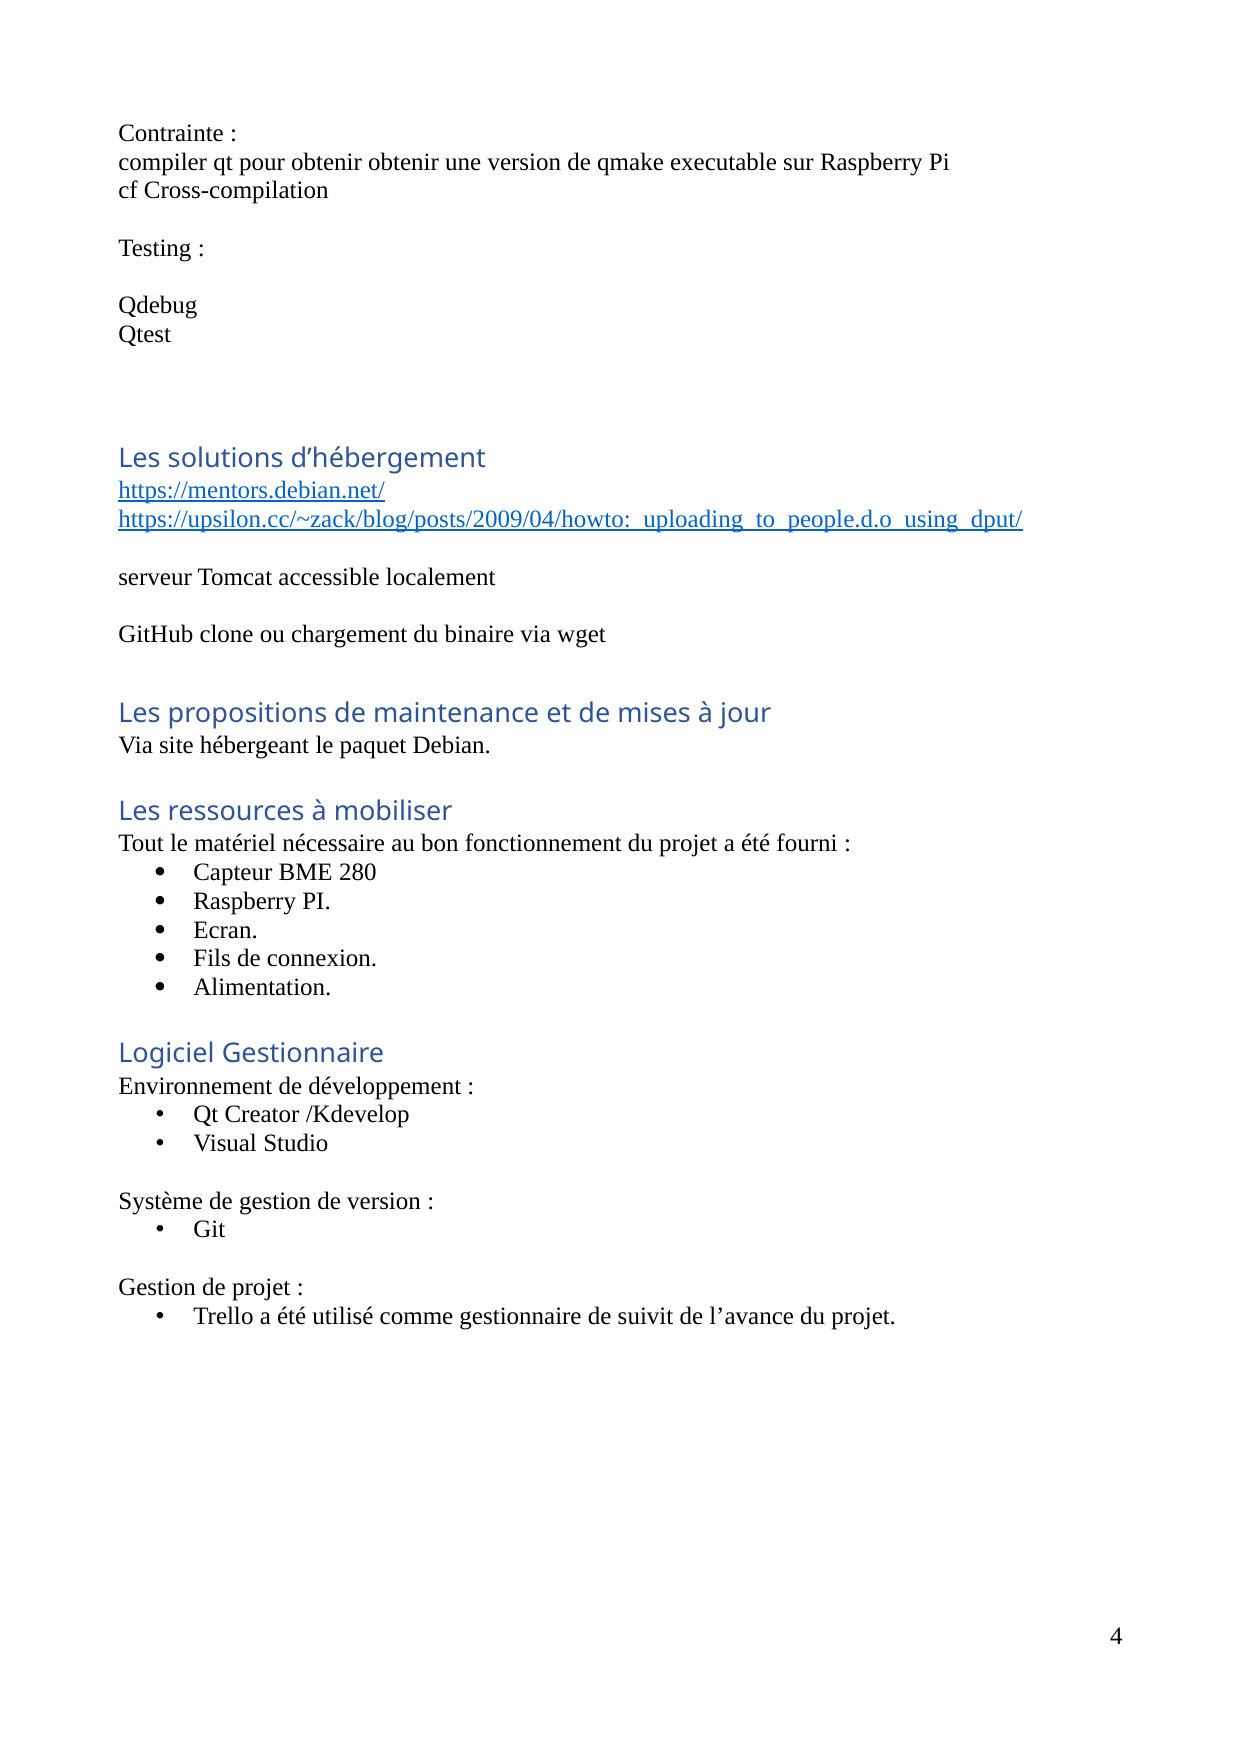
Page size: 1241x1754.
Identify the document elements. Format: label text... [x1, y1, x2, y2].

list Ecran. [156, 915, 1122, 943]
list Qt Creator /Kdevelop [156, 1099, 1122, 1128]
list Fils de connexion. [156, 943, 1122, 972]
list Alimentation. [156, 972, 1122, 1001]
subtitle Logiciel Gestionnaire [118, 1034, 1122, 1071]
subtitle Les solutions d’hébergement [118, 438, 1122, 475]
list Git [156, 1214, 1122, 1243]
list Visual Studio [156, 1128, 1122, 1157]
text Via site hébergeant le paquet Debian. [118, 730, 1122, 759]
text cf Cross-compilation [118, 176, 1122, 204]
text compiler qt pour obtenir obtenir une version de qmake executable sur Raspberry Pi [118, 147, 1122, 176]
list Trello a été utilisé comme gestionnaire de suivit de l’avance du projet. [156, 1301, 1122, 1329]
text Contrainte : [118, 118, 1122, 147]
text https://upsilon.cc/~zack/blog/posts/2009/04/howto:_uploading_to_people.d.o_using_dput/ [118, 504, 1122, 533]
subtitle Les ressources à mobiliser [118, 792, 1122, 828]
text Système de gestion de version : [118, 1186, 1122, 1214]
text serveur Tomcat accessible localement [118, 562, 1122, 590]
subtitle Les propositions de maintenance et de mises à jour [118, 693, 1122, 730]
text Qdebug [118, 291, 1122, 319]
text https://mentors.debian.net/ [118, 475, 1122, 504]
text Environnement de développement : [118, 1071, 1122, 1099]
text Tout le matériel nécessaire au bon fonctionnement du projet a été fourni : [118, 828, 1122, 857]
list Raspberry PI. [156, 886, 1122, 915]
list Capteur BME 280 [156, 857, 1122, 886]
text Gestion de projet : [118, 1272, 1122, 1301]
text Qtest [118, 319, 1122, 348]
text GitHub clone ou chargement du binaire via wget [118, 619, 1122, 648]
text Testing : [118, 233, 1122, 262]
